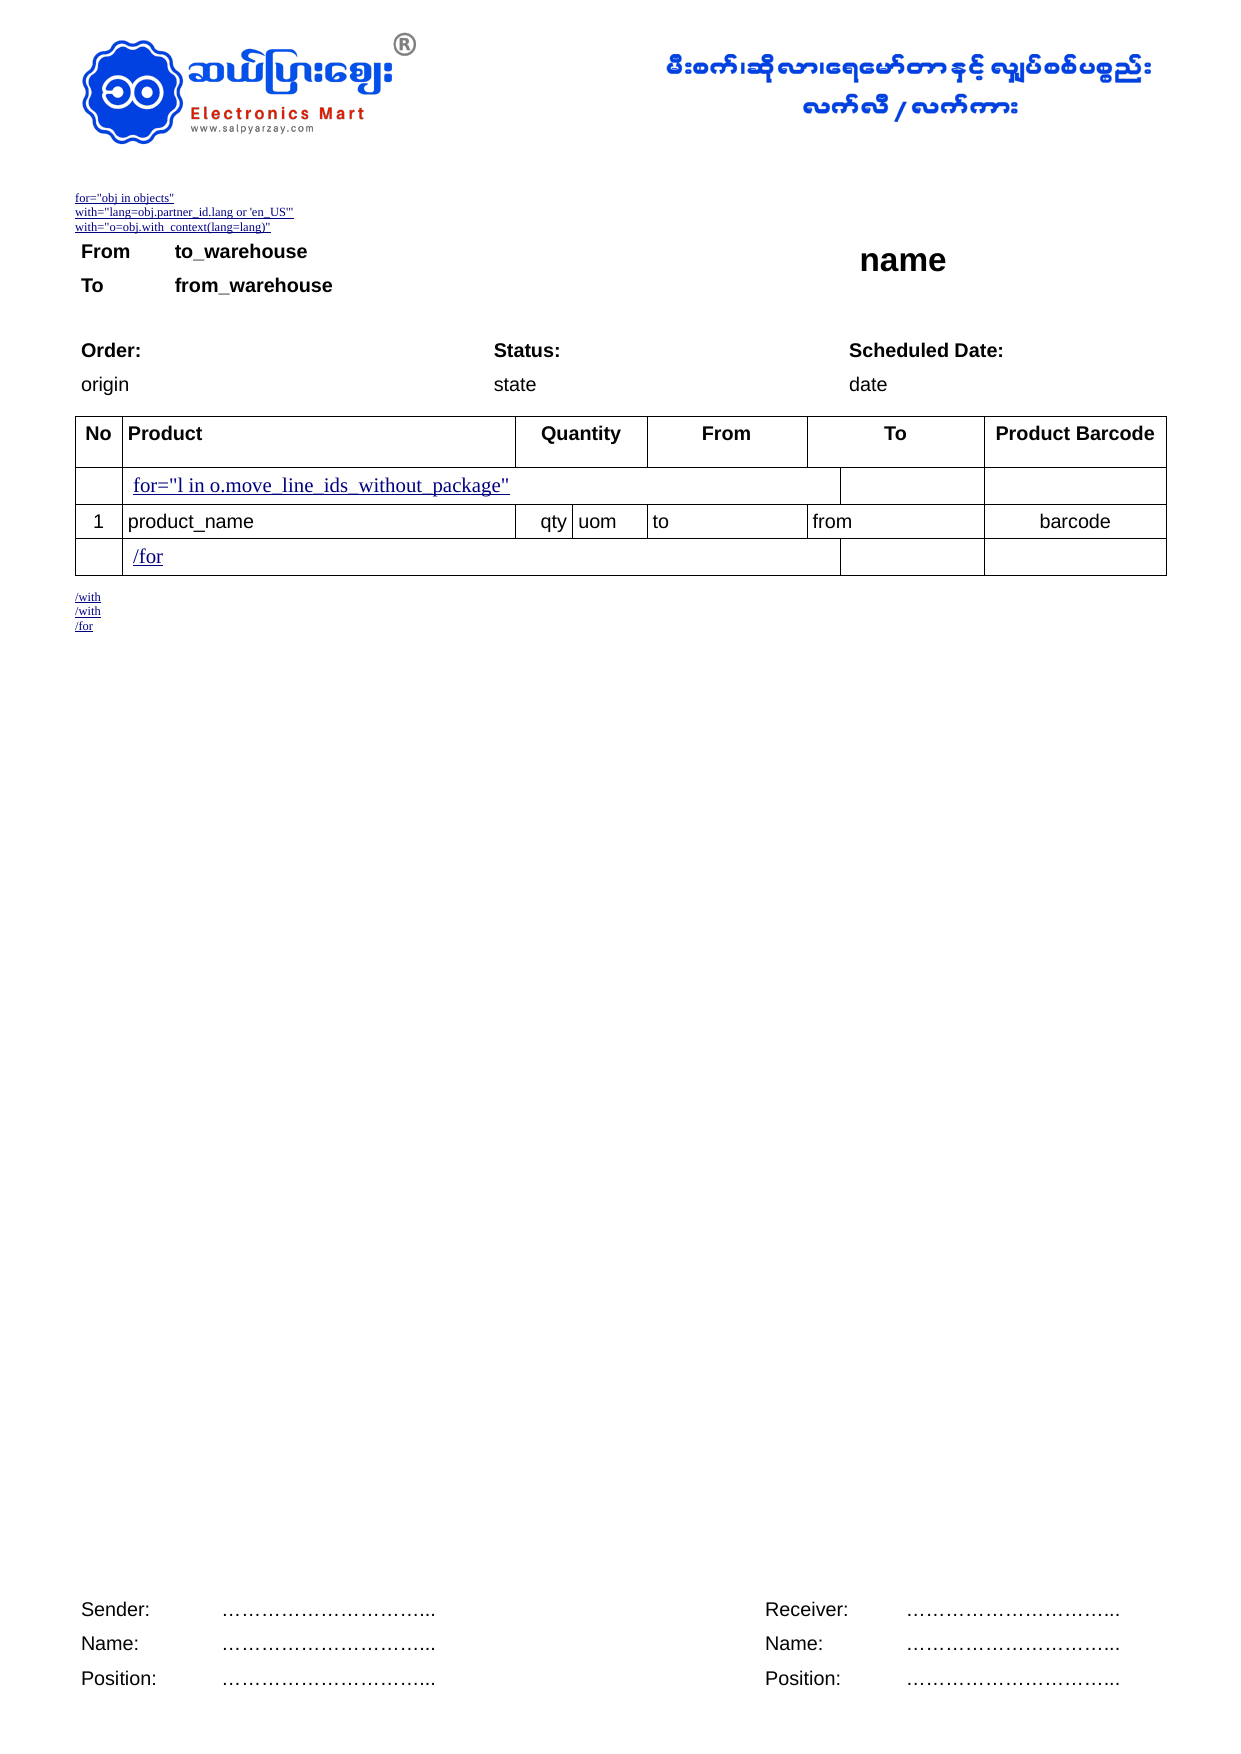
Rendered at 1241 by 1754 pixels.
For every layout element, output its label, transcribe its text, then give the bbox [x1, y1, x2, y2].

table_cell To [75, 268, 169, 302]
table_cell date [843, 368, 1166, 402]
table_cell [76, 539, 122, 575]
text /with [75, 590, 1166, 604]
table_header Order: [75, 334, 488, 368]
table_header Product Barcode [985, 417, 1166, 467]
table_header Status: [488, 334, 843, 368]
table_header From [75, 234, 169, 268]
table_header Product [123, 417, 515, 467]
table_header No [76, 417, 122, 467]
text for="obj in objects" [75, 191, 1166, 205]
table_cell state [488, 368, 843, 402]
table_cell uom [573, 505, 647, 538]
table_header Scheduled Date: [843, 334, 1166, 368]
text /for [75, 618, 1166, 633]
table_header to_warehouse [169, 234, 854, 268]
table_cell [76, 468, 122, 504]
table_cell from_warehouse [169, 268, 854, 302]
table_cell [841, 539, 984, 575]
table_cell product_name [123, 505, 515, 538]
text /with [75, 604, 1166, 618]
table_cell /for [123, 539, 840, 575]
table_cell for="l in o.move_line_ids_without_package" [123, 468, 840, 504]
text with="lang=obj.partner_id.lang or 'en_US'" [75, 205, 1166, 219]
picture [23, 6, 1226, 152]
table_cell [841, 468, 984, 504]
table_cell origin [75, 368, 488, 402]
text with="o=obj.with_context(lang=lang)" [75, 219, 1166, 234]
table_cell [985, 539, 1166, 575]
table_header From [648, 417, 807, 467]
table_header name [854, 234, 1166, 302]
table_cell 1 [76, 505, 122, 538]
table_header To [808, 417, 984, 467]
table_cell to [648, 505, 807, 538]
table_cell [985, 468, 1166, 504]
table_header Quantity [516, 417, 647, 467]
table_cell from [808, 505, 984, 538]
table_cell qty [516, 505, 572, 538]
table_cell barcode [985, 505, 1166, 538]
